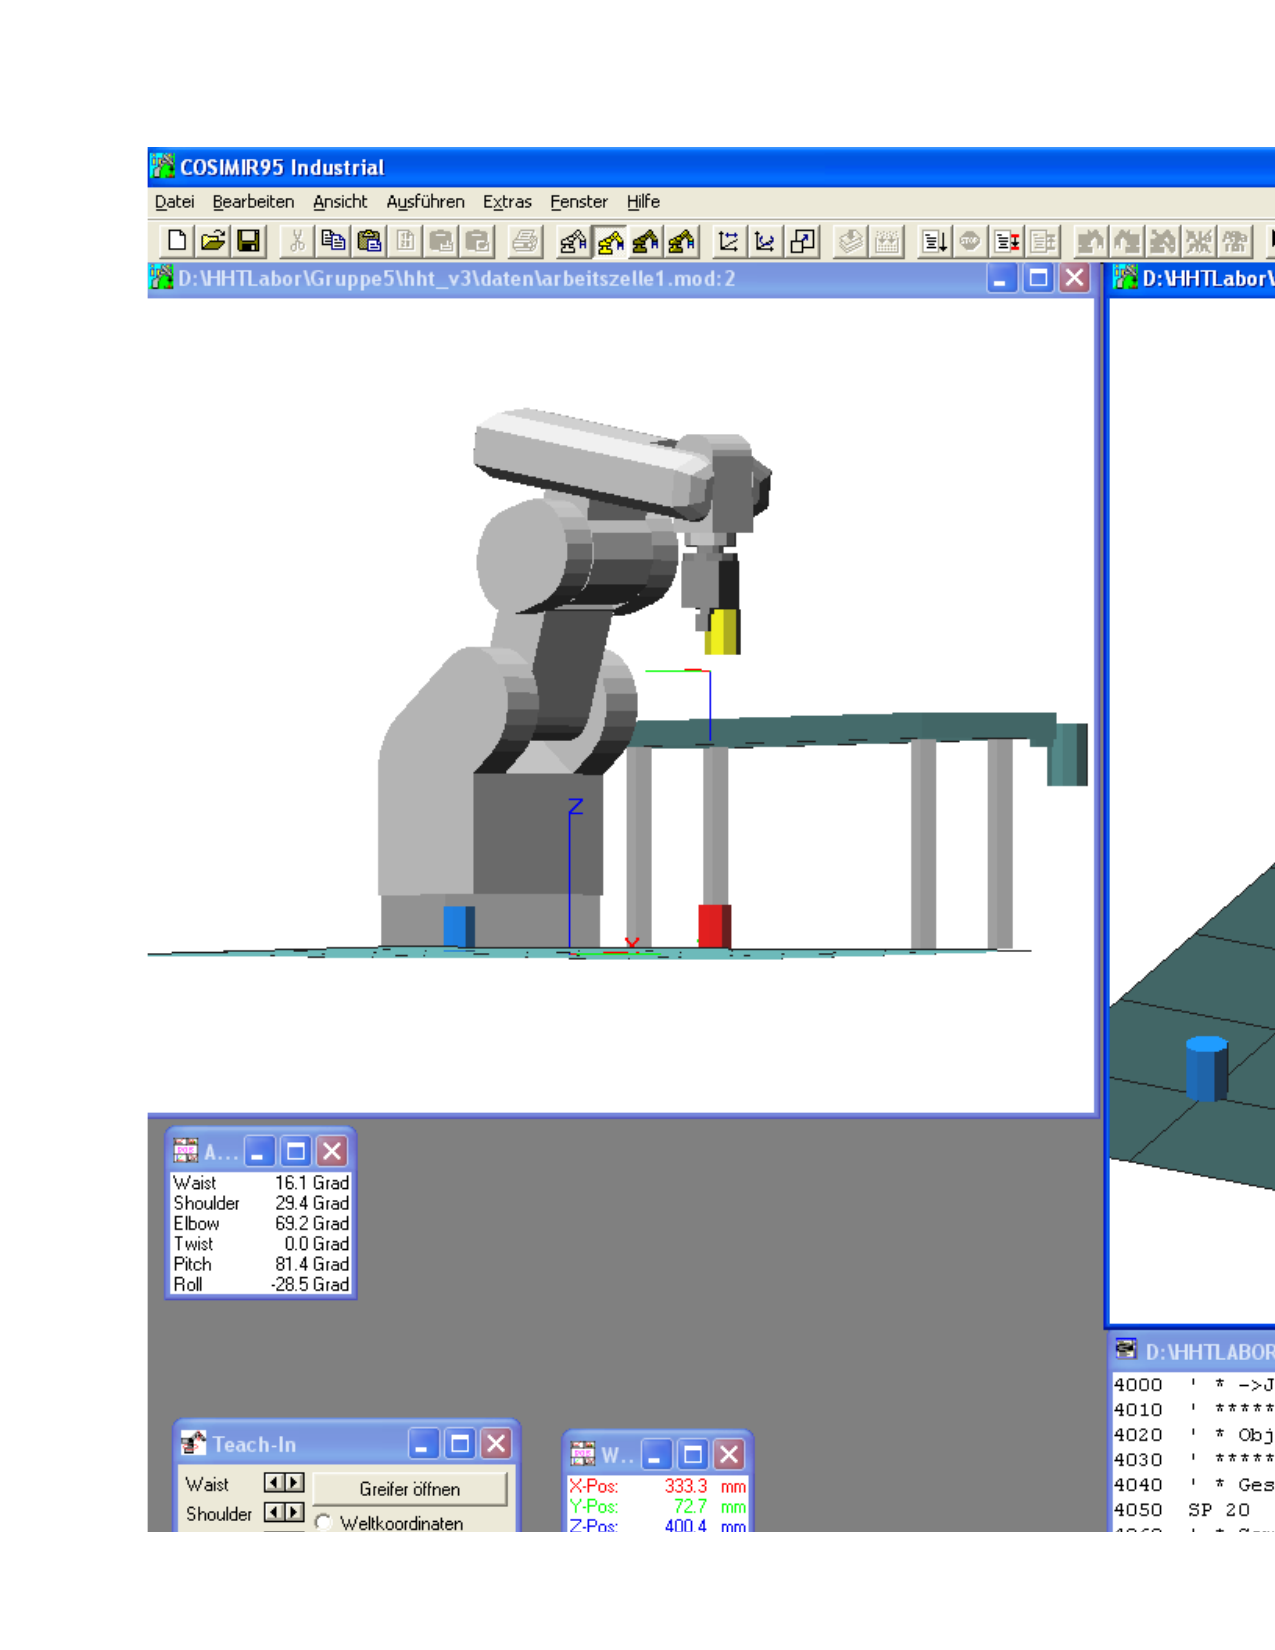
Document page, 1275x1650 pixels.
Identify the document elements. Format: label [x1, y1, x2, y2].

picture [147, 147, 1275, 1532]
